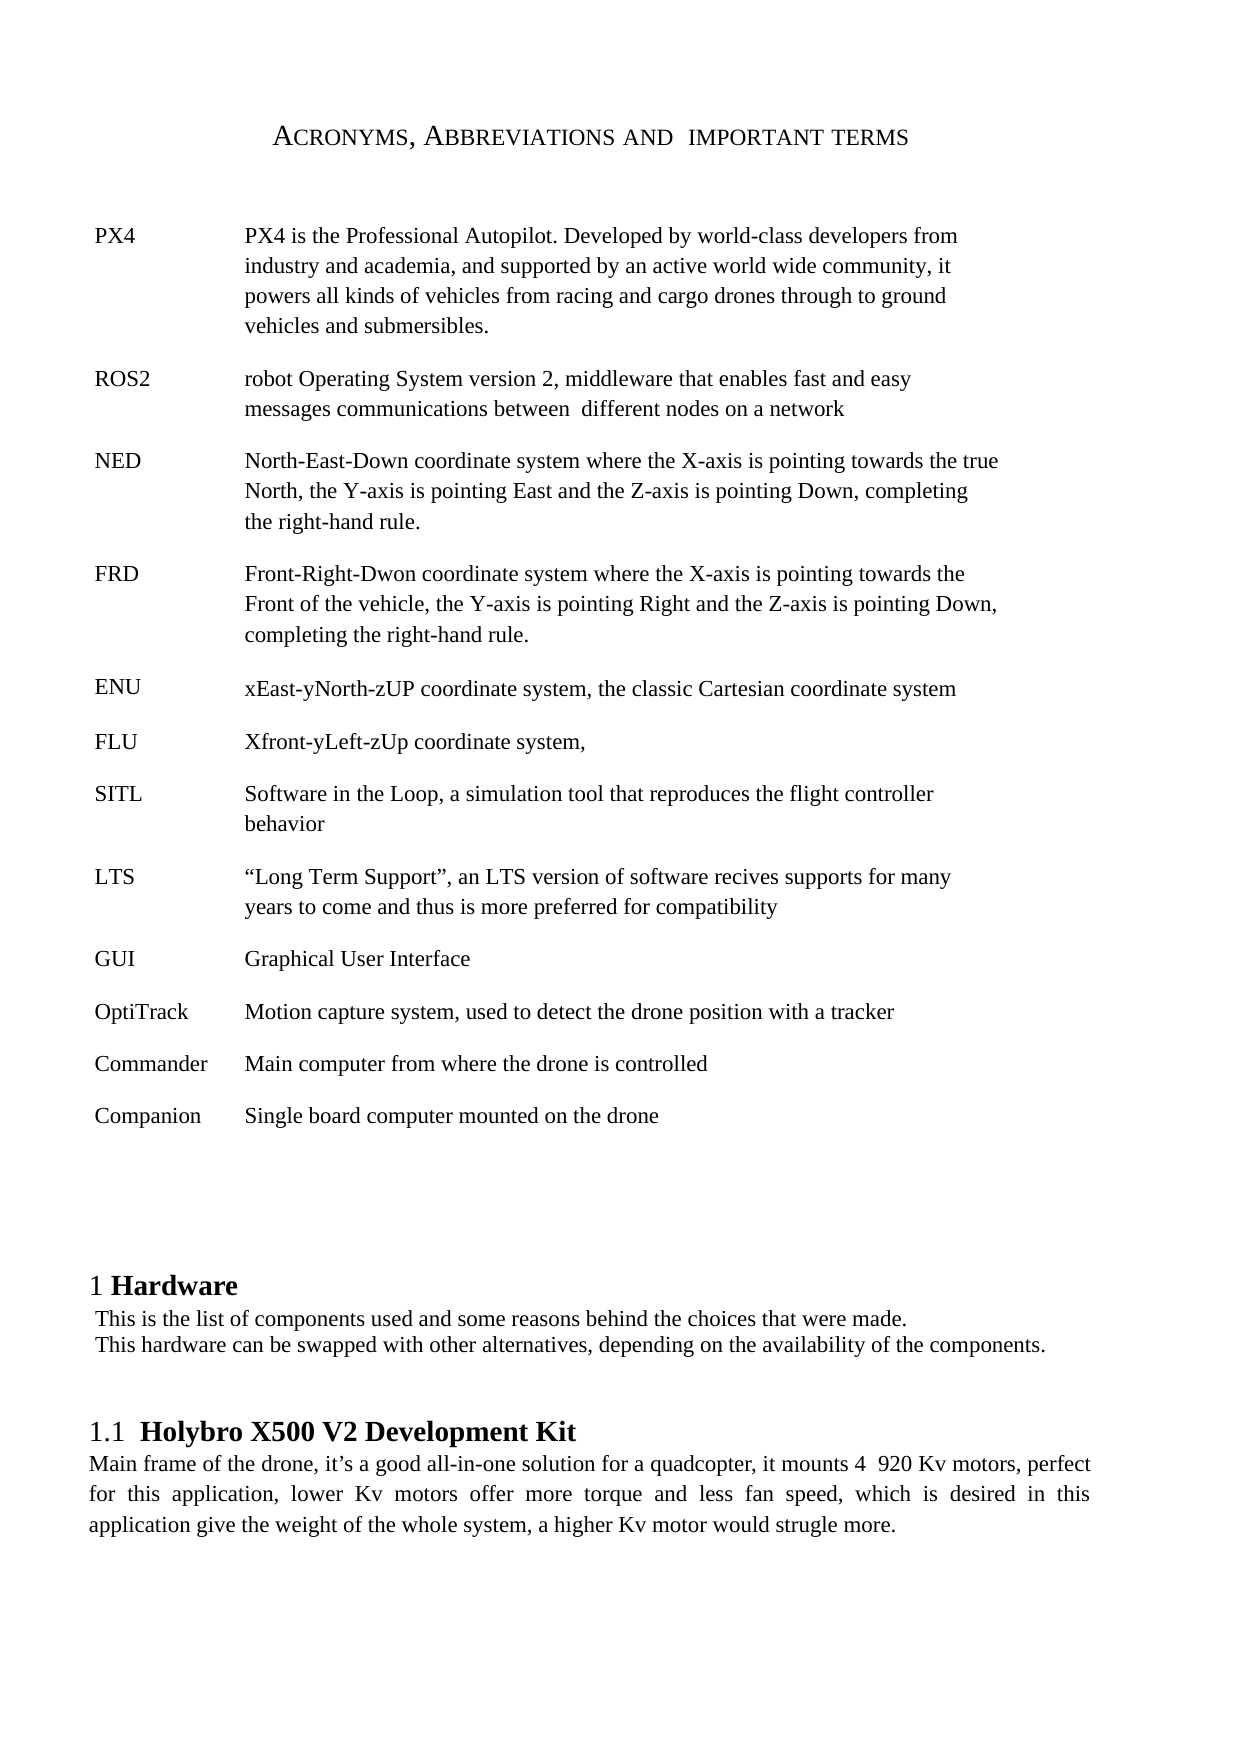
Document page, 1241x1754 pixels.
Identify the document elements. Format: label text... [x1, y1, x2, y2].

table_cell FRD [89, 555, 239, 667]
table_cell North-East-Down coordinate system where the X-axis is pointing towards the true North, the Y-axis is pointing East and the Z-axis is pointing Down, completing the right-hand rule. [239, 442, 1007, 554]
table_cell [1008, 722, 1153, 774]
table_cell robot Operating System version 2, middleware that enables fast and easy messages communications between different nodes on a network [239, 359, 1007, 442]
table_cell [1008, 555, 1153, 667]
table_cell Motion capture system, used to detect the drone position with a tracker [239, 992, 1007, 1044]
table_cell Software in the Loop, a simulation tool that reproduces the flight controller behavior [239, 775, 1007, 857]
table_cell ROS2 [89, 359, 239, 442]
table_cell [1008, 442, 1153, 554]
list Main frame of the drone, it’s a good all-in-one solution for a quadcopter, it mounts 4 920 Kv motors, perfect for this application, lower Kv motors offer more torque and less fan speed, which is desired in this application give the weight of the whole system, a higher Kv motor would strugle more. [32, 1450, 1092, 1537]
table_cell FLU [89, 722, 239, 774]
table_cell GUI [89, 940, 239, 992]
table_cell LTS [89, 857, 239, 940]
table_cell Single board computer mounted on the drone [239, 1097, 1007, 1149]
table_cell ENU [89, 667, 239, 722]
table_cell [1008, 775, 1153, 857]
table_cell Companion [89, 1097, 239, 1149]
table_cell [1008, 359, 1153, 442]
table_cell [1008, 1097, 1153, 1149]
table_cell [1008, 667, 1153, 722]
table_cell Main computer from where the drone is controlled [239, 1045, 1007, 1097]
table_cell “Long Term Support”, an LTS version of software recives supports for many years to come and thus is more preferred for compatibility [239, 857, 1007, 940]
table_cell [1008, 992, 1153, 1044]
table_cell OptiTrack [89, 992, 239, 1044]
table_header PX4 [89, 216, 239, 359]
table_header [1008, 216, 1153, 359]
text This is the list of components used and some reasons behind the choices that were made. [89, 1304, 1092, 1331]
subtitle 1 Hardware [89, 1268, 1092, 1302]
subtitle 1.1 Holybro X500 V2 Development Kit [89, 1414, 1092, 1447]
table_cell Graphical User Interface [239, 940, 1007, 992]
list Acronyms, Abbreviations and important terms [0, 118, 1092, 152]
table_cell Commander [89, 1045, 239, 1097]
table_cell SITL [89, 775, 239, 857]
text This hardware can be swapped with other alternatives, depending on the availability of the components. [89, 1331, 1092, 1357]
table_cell [1008, 1045, 1153, 1097]
table_cell Xfront-yLeft-zUp coordinate system, [239, 722, 1007, 774]
table_cell xEast-yNorth-zUP coordinate system, the classic Cartesian coordinate system [239, 667, 1007, 722]
table_cell [1008, 857, 1153, 940]
table_cell [1008, 940, 1153, 992]
table_header PX4 is the Professional Autopilot. Developed by world-class developers from industry and academia, and supported by an active world wide community, it powers all kinds of vehicles from racing and cargo drones through to ground vehicles and submersibles. [239, 216, 1007, 359]
table_cell NED [89, 442, 239, 554]
table_cell Front-Right-Dwon coordinate system where the X-axis is pointing towards the Front of the vehicle, the Y-axis is pointing Right and the Z-axis is pointing Down, completing the right-hand rule. [239, 555, 1007, 667]
